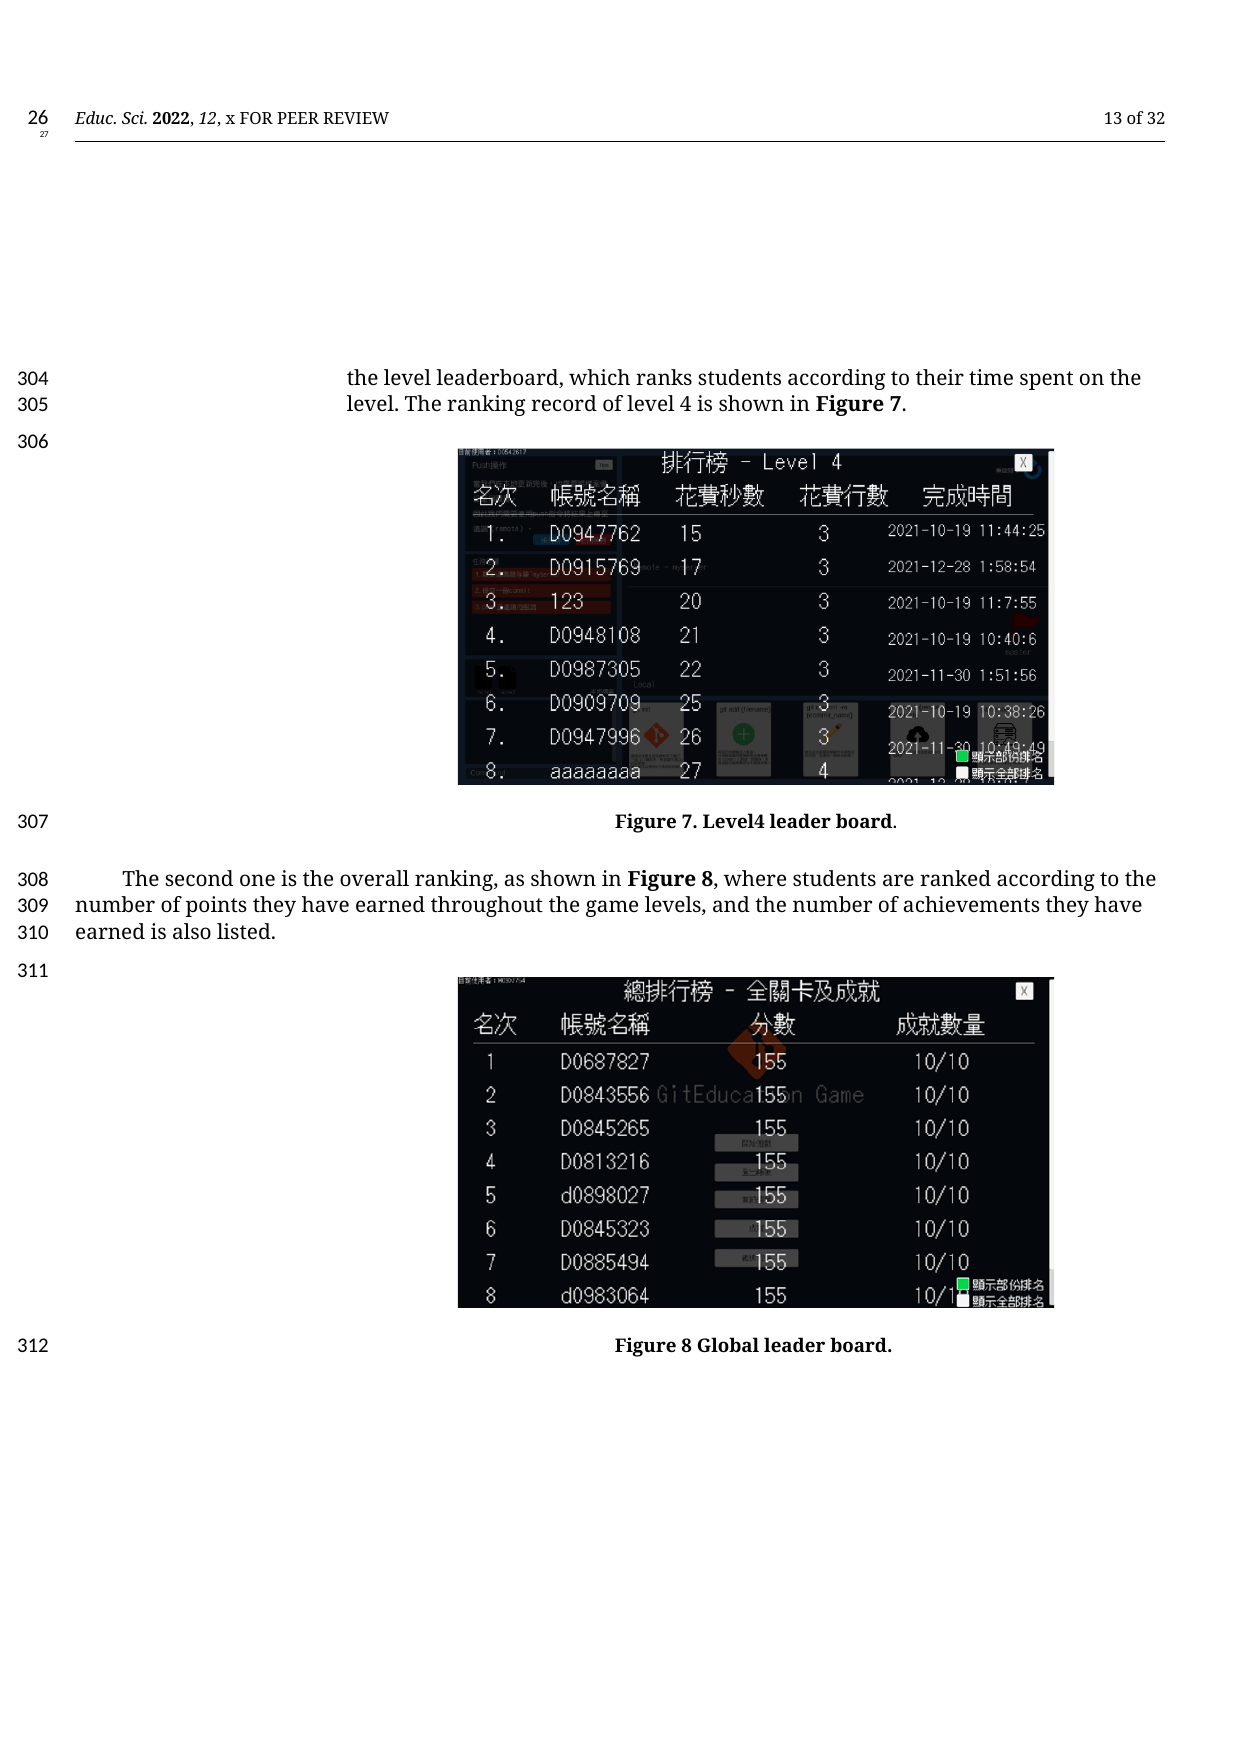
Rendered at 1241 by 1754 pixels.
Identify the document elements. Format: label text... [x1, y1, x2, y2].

text Figure 8 Global leader board. [347, 1333, 1165, 1357]
subtitle the level leaderboard, which ranks students according to their time spent on the level. The ranking record of level 4 is shown in Figure 7. [347, 363, 1165, 417]
text Figure 7. Level4 leader board. [347, 809, 1165, 833]
subtitle The second one is the overall ranking, as shown in Figure 8, where students are ranked according to the number of points they have earned throughout the game levels, and the number of achievements they have earned is also listed. [75, 865, 1165, 946]
